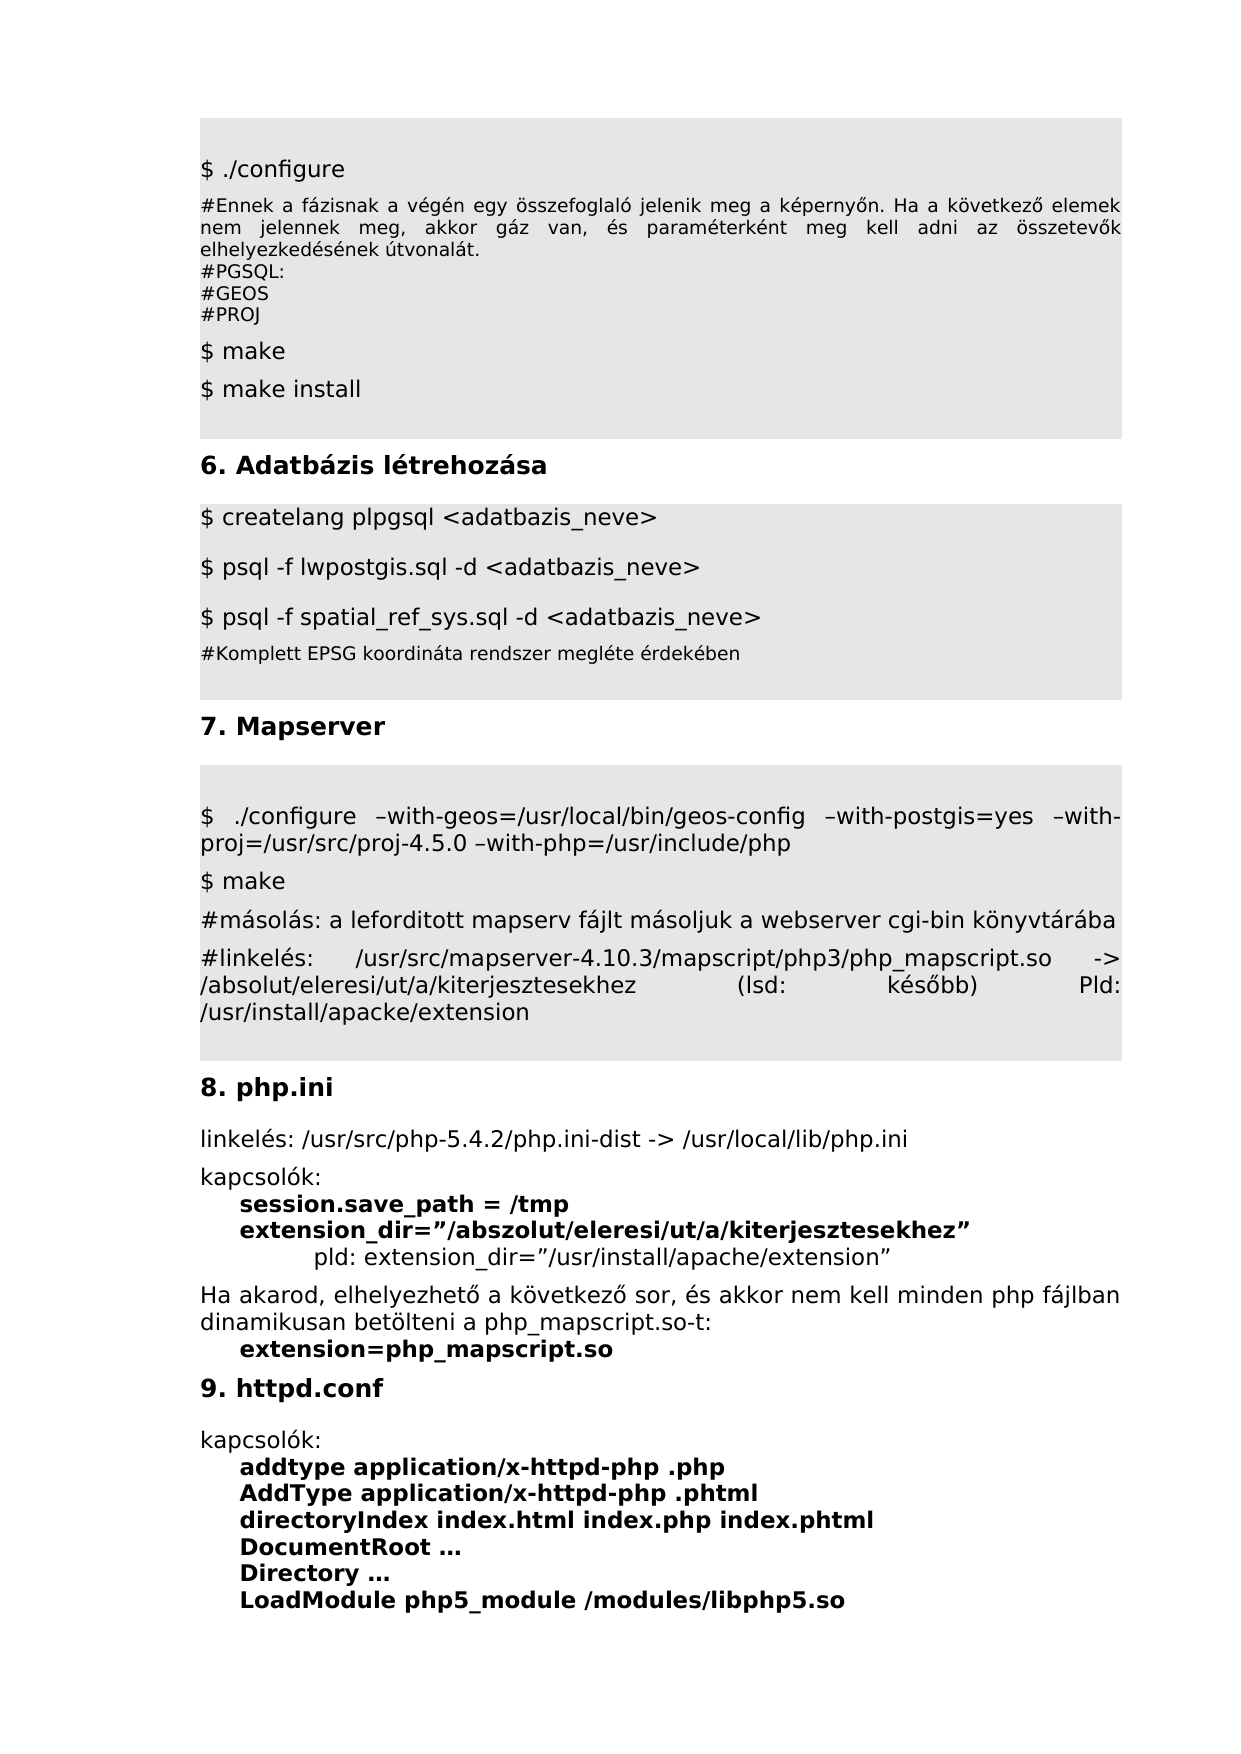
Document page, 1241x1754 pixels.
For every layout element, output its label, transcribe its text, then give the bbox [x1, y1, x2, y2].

text Ha akarod, elhelyezhető a következő sor, és akkor nem kell minden php fájlban dinamikusan betölteni a php_mapscript.so-t: [200, 1283, 1122, 1336]
text linkelés: /usr/src/php-5.4.2/php.ini-dist -> /usr/local/lib/php.ini [200, 1126, 1122, 1152]
text #PROJ [200, 304, 1122, 326]
text $ createlang plpgsql <adatbazis_neve> [200, 504, 1122, 530]
text DocumentRoot … [239, 1534, 1122, 1561]
text 8. php.ini [200, 1073, 1122, 1102]
text $ ./configure [200, 157, 1122, 183]
text Directory … [239, 1561, 1122, 1587]
text 7. Mapserver [200, 712, 1122, 741]
text extension_dir=”/abszolut/eleresi/ut/a/kiterjesztesekhez” [239, 1218, 1122, 1244]
text $ make [200, 868, 1122, 895]
text $ ./configure –with-geos=/usr/local/bin/geos-config –with-postgis=yes –with-proj=/usr/src/proj-4.5.0 –with-php=/usr/include/php [200, 803, 1122, 857]
text $ psql -f spatial_ref_sys.sql -d <adatbazis_neve> [200, 604, 1122, 631]
text extension=php_mapscript.so [239, 1336, 1122, 1363]
text 9. httpd.conf [200, 1374, 1122, 1404]
text directoryIndex index.html index.php index.phtml [239, 1507, 1122, 1534]
text $ make [200, 338, 1122, 365]
text #linkelés: /usr/src/mapserver-4.10.3/mapscript/php3/php_mapscript.so -> /absolut/eleresi/ut/a/kiterjesztesekhez (lsd: később) Pld: /usr/install/apacke/extension [200, 945, 1122, 1025]
text AddType application/x-httpd-php .phtml [239, 1481, 1122, 1507]
text session.save_path = /tmp [239, 1191, 1122, 1218]
text $ make install [200, 376, 1122, 403]
text addtype application/x-httpd-php .php [239, 1454, 1122, 1481]
text #Ennek a fázisnak a végén egy összefoglaló jelenik meg a képernyőn. Ha a következő elemek nem jelennek meg, akkor gáz van, és paraméterként meg kell adni az összetevők elhelyezkedésének útvonalát. [200, 195, 1122, 261]
text LoadModule php5_module /modules/libphp5.so [239, 1587, 1122, 1614]
text kapcsolók: [200, 1164, 1122, 1191]
text 6. Adatbázis létrehozása [200, 451, 1122, 480]
text kapcsolók: [200, 1427, 1122, 1454]
text pld: extension_dir=”/usr/install/apache/extension” [239, 1244, 1122, 1271]
text #másolás: a leforditott mapserv fájlt másoljuk a webserver cgi-bin könyvtárába [200, 907, 1122, 933]
text #GEOS [200, 282, 1122, 304]
text $ psql -f lwpostgis.sql -d <adatbazis_neve> [200, 554, 1122, 581]
text #PGSQL: [200, 261, 1122, 282]
text #Komplett EPSG koordináta rendszer megléte érdekében [200, 642, 1122, 664]
